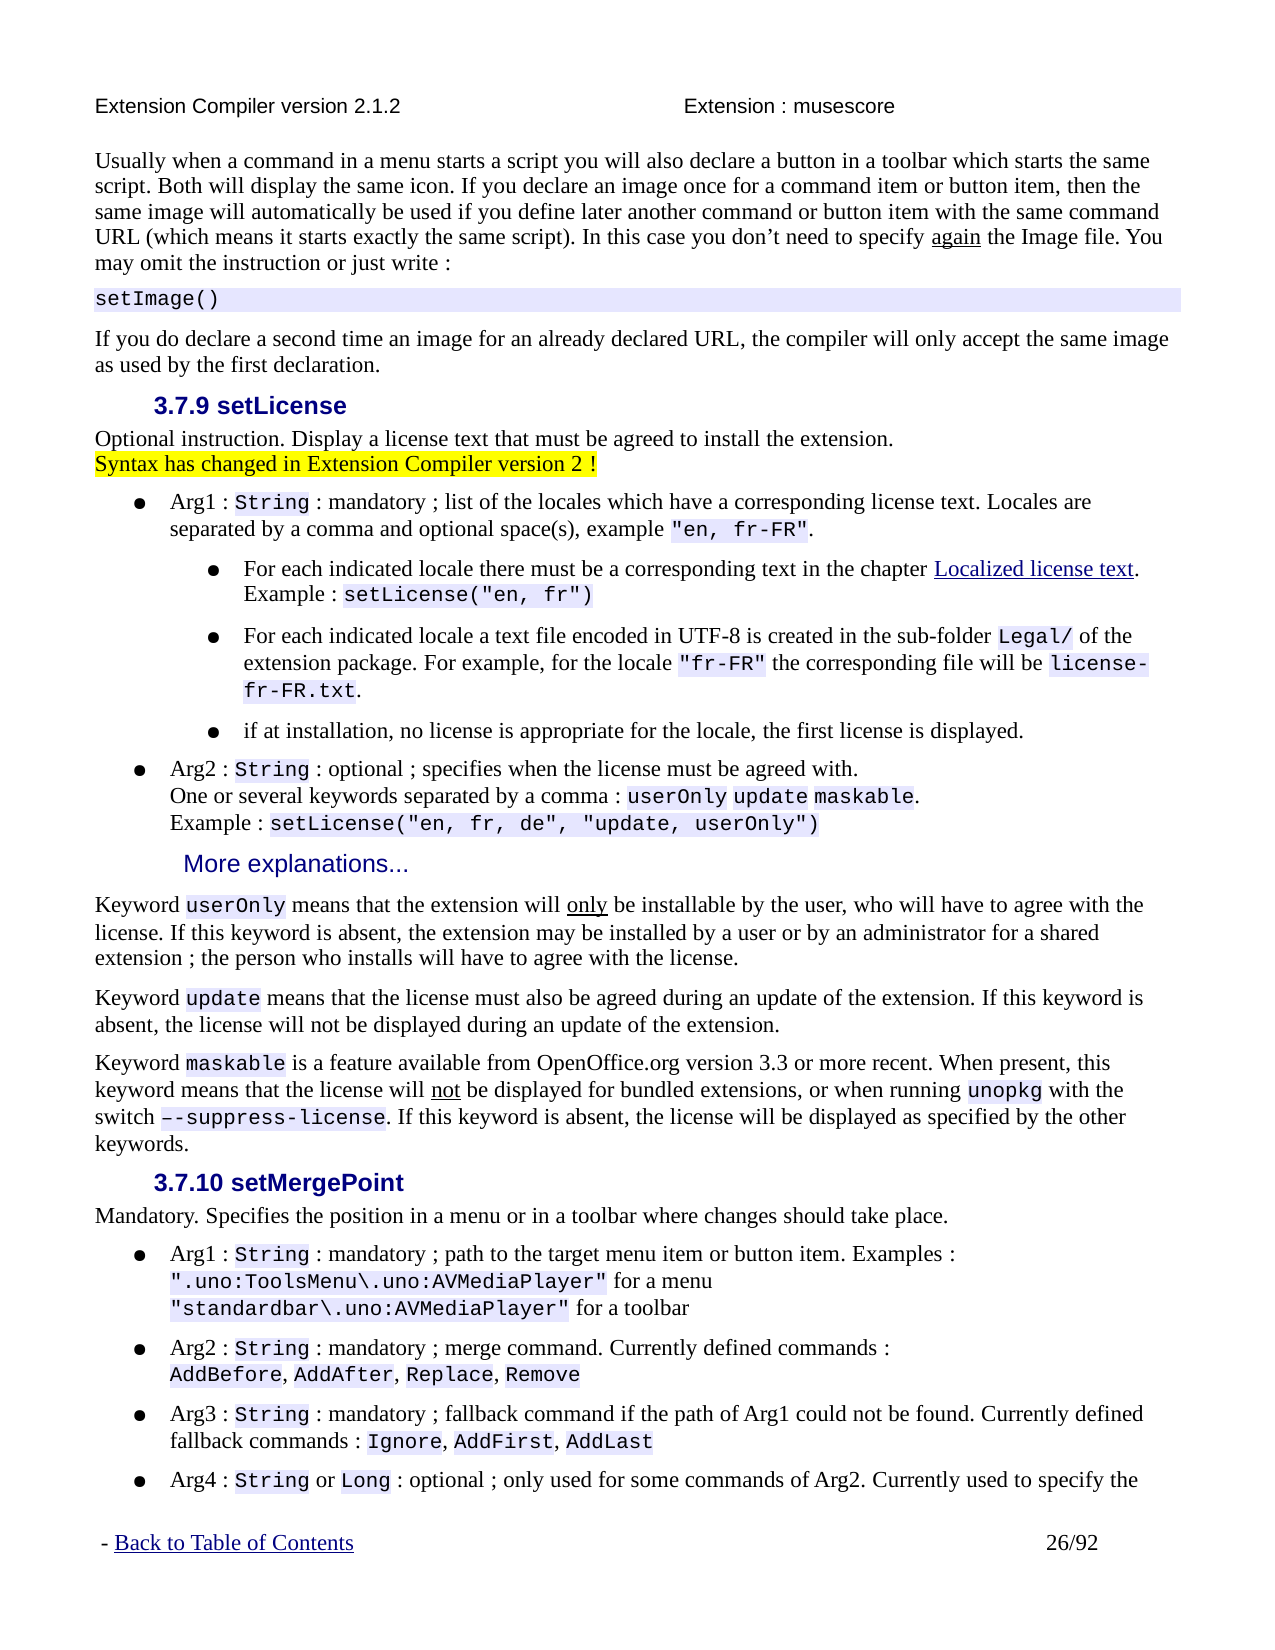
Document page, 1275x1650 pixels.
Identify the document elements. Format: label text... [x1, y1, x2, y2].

subtitle setMergePoint [153, 1169, 1181, 1197]
list Arg2 : String : optional ; specifies when the license must be agreed with. One or several keywords separated by a comma : userOnly update maskable. Example : setLicense("en, fr, de", "update, userOnly") [132, 756, 1181, 837]
text Mandatory. Specifies the position in a menu or in a toolbar where changes should take place. [94, 1203, 1181, 1228]
list if at installation, no license is appropriate for the locale, the first license is displayed. [206, 718, 1181, 744]
list Arg4 : String or Long : optional ; only used for some commands of Arg2. Currently used to specify the [132, 1467, 1181, 1494]
text Optional instruction. Display a license text that must be agreed to install the extension. Syntax has changed in Extension Compiler version 2 ! [94, 426, 1181, 477]
text Keyword maskable is a feature available from OpenOffice.org version 3.3 or more recent. When present, this keyword means that the license will not be displayed for bundled extensions, or when running unopkg with the switch –-suppress-license. If this keyword is absent, the license will be displayed as specified by the other keywords. [94, 1050, 1181, 1156]
list Arg2 : String : mandatory ; merge command. Currently defined commands : AddBefore, AddAfter, Replace, Remove [132, 1334, 1181, 1388]
subtitle setLicense [153, 392, 1181, 420]
list Arg1 : String : mandatory ; list of the locales which have a corresponding license text. Locales are separated by a comma and optional space(s), example "en, fr-FR". [132, 489, 1181, 543]
text If you do declare a second time an image for an already declared URL, the compiler will only accept the same image as used by the first declaration. [94, 326, 1181, 377]
text Keyword userOnly means that the extension will only be installable by the user, who will have to agree with the license. If this keyword is absent, the extension may be installed by a user or by an administrator for a shared extension ; the person who installs will have to agree with the license. [94, 892, 1181, 970]
list For each indicated locale there must be a corresponding text in the chapter Localized license text. Example : setLicense("en, fr") [206, 556, 1181, 608]
list Arg1 : String : mandatory ; path to the target menu item or button item. Examples : ".uno:ToolsMenu\.uno:AVMediaPlayer" for a menu "standardbar\.uno:AVMediaPlayer" for a toolbar [132, 1241, 1181, 1322]
list For each indicated locale a text file encoded in UTF-8 is created in the sub-folder Legal/ of the extension package. For example, for the locale "fr-FR" the corresponding file will be license-fr-FR.txt. [206, 623, 1181, 704]
subtitle More explanations... [183, 850, 1181, 878]
text Keyword update means that the license must also be agreed during an update of the extension. If this keyword is absent, the license will not be displayed during an update of the extension. [94, 985, 1181, 1037]
list Arg3 : String : mandatory ; fallback command if the path of Arg1 could not be found. Currently defined fallback commands : Ignore, AddFirst, AddLast [132, 1401, 1181, 1455]
text Usually when a command in a menu starts a script you will also declare a button in a toolbar which starts the same script. Both will display the same icon. If you declare an image once for a command item or button item, then the same image will automatically be used if you define later another command or button item with the same command URL (which means it starts exactly the same script). In this case you don’t need to specify again the Image file. You may omit the instruction or just write : [94, 147, 1181, 275]
text setImage() [94, 288, 1181, 312]
